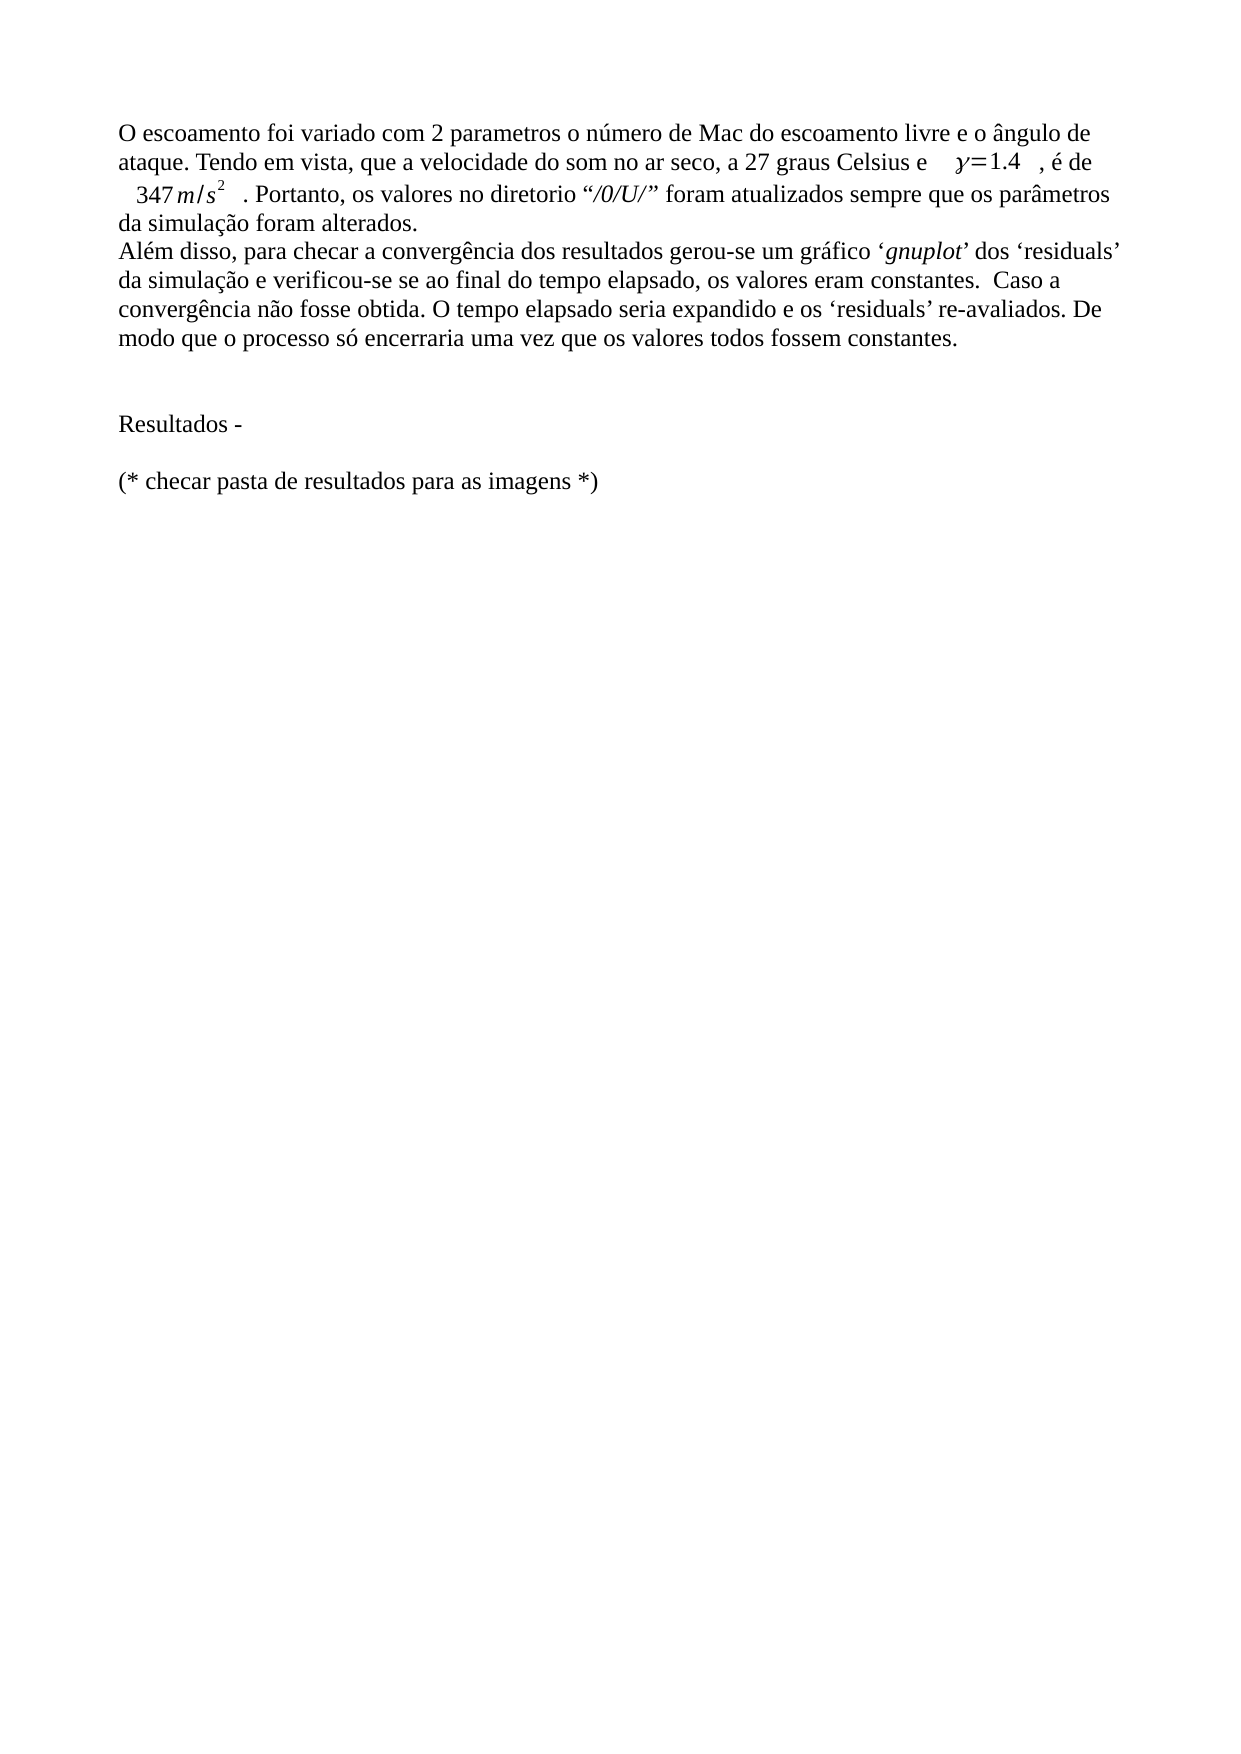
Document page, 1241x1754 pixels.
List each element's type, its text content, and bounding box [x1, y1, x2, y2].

text Além disso, para checar a convergência dos resultados gerou-se um gráfico ‘gnuplot’ dos ‘residuals’ da simulação e verificou-se se ao final do tempo elapsado, os valores eram constantes. Caso a convergência não fosse obtida. O tempo elapsado seria expandido e os ‘residuals’ re-avaliados. De modo que o processo só encerraria uma vez que os valores todos fossem constantes. [118, 236, 1122, 351]
text O escoamento foi variado com 2 parametros o número de Mac do escoamento livre e o ângulo de ataque. Tendo em vista, que a velocidade do som no ar seco, a 27 graus Celsius e , é de. Portanto, os valores no diretorio “/0/U/” foram atualizados sempre que os parâmetros da simulação foram alterados. [118, 118, 1122, 236]
text (* checar pasta de resultados para as imagens *) [118, 466, 1122, 495]
text Resultados - [118, 409, 1122, 438]
